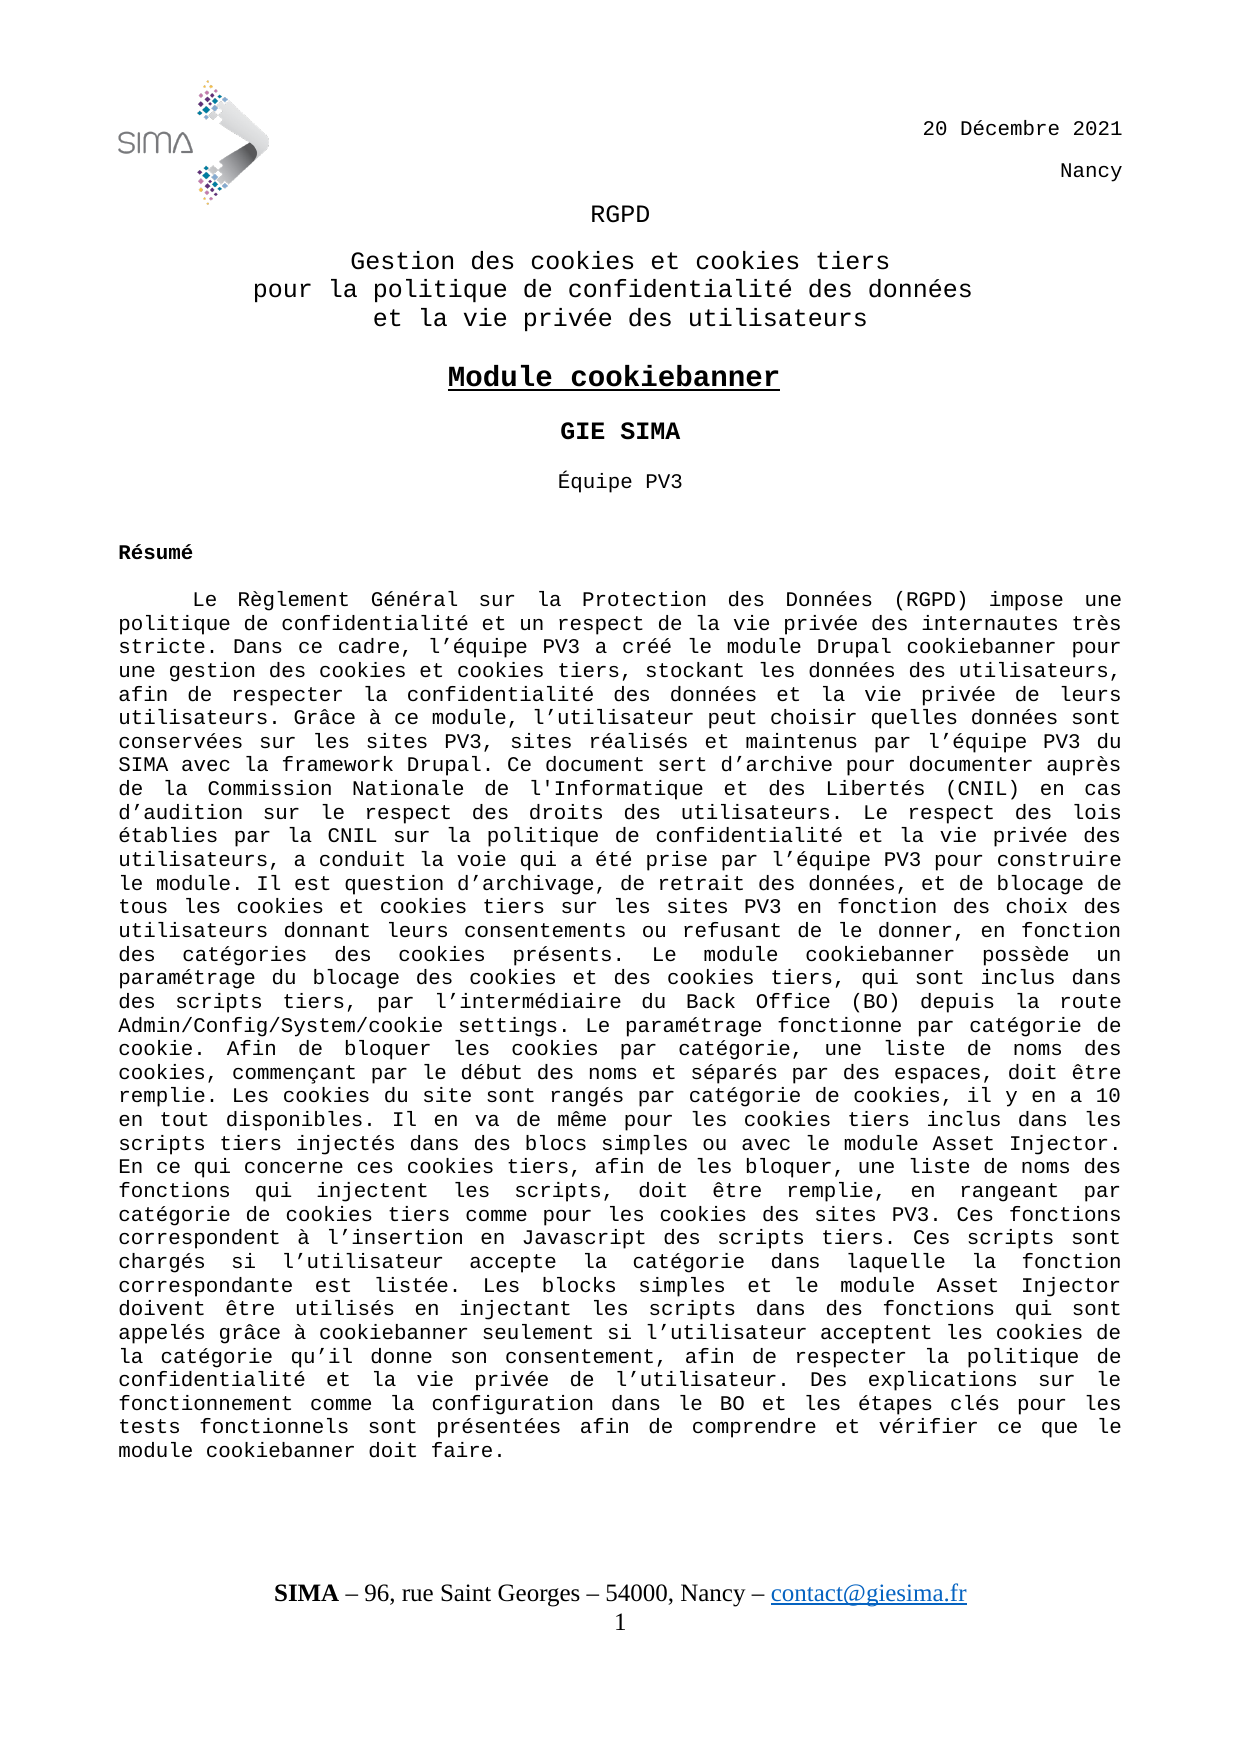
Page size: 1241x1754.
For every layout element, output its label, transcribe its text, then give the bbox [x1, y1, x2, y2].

text et la vie privée des utilisateurs [118, 305, 1122, 334]
text Équipe PV3 [118, 471, 1122, 494]
text Module cookiebanner [118, 362, 1122, 395]
text Gestion des cookies et cookies tiers [118, 249, 1122, 277]
text GIE SIMA [118, 419, 1122, 447]
text Nancy [269, 160, 1122, 183]
text Résumé [118, 542, 1122, 565]
text pour la politique de confidentialité des données [118, 277, 1122, 305]
text Le Règlement Général sur la Protection des Données (RGPD) impose une politique de confidentialité et un respect de la vie privée des internautes très stricte. Dans ce cadre, l’équipe PV3 a créé le module Drupal cookiebanner pour une gestion des cookies et cookies tiers, stockant les données des utilisateurs, afin de respecter la confidentialité des données et la vie privée de leurs utilisateurs. Grâce à ce module, l’utilisateur peut choisir quelles données sont conservées sur les sites PV3, sites réalisés et maintenus par l’équipe PV3 du SIMA avec la framework Drupal. Ce document sert d’archive pour documenter auprès de la Commission Nationale de l'Informatique et des Libertés (CNIL) en cas d’audition sur le respect des droits des utilisateurs. Le respect des lois établies par la CNIL sur la politique de confidentialité et la vie privée des utilisateurs, a conduit la voie qui a été prise par l’équipe PV3 pour construire le module. Il est question d’archivage, de retrait des données, et de blocage de tous les cookies et cookies tiers sur les sites PV3 en fonction des choix des utilisateurs donnant leurs consentements ou refusant de le donner, en fonction des catégories des cookies présents. Le module cookiebanner possède un paramétrage du blocage des cookies et des cookies tiers, qui sont inclus dans des scripts tiers, par l’intermédiaire du Back Office (BO) depuis la route Admin/Config/System/cookie settings. Le paramétrage fonctionne par catégorie de cookie. Afin de bloquer les cookies par catégorie, une liste de noms des cookies, commençant par le début des noms et séparés par des espaces, doit être remplie. Les cookies du site sont rangés par catégorie de cookies, il y en a 10 en tout disponibles. Il en va de même pour les cookies tiers inclus dans les scripts tiers injectés dans des blocs simples ou avec le module Asset Injector. En ce qui concerne ces cookies tiers, afin de les bloquer, une liste de noms des fonctions qui injectent les scripts, doit être remplie, en rangeant par catégorie de cookies tiers comme pour les cookies des sites PV3. Ces fonctions correspondent à l’insertion en Javascript des scripts tiers. Ces scripts sont chargés si l’utilisateur accepte la catégorie dans laquelle la fonction correspondante est listée. Les blocks simples et le module Asset Injector doivent être utilisés en injectant les scripts dans des fonctions qui sont appelés grâce à cookiebanner seulement si l’utilisateur acceptent les cookies de la catégorie qu’il donne son consentement, afin de respecter la politique de confidentialité et la vie privée de l’utilisateur. Des explications sur le fonctionnement comme la configuration dans le BO et les étapes clés pour les tests fonctionnels sont présentées afin de comprendre et vérifier ce que le module cookiebanner doit faire. [118, 589, 1122, 1464]
picture [118, 80, 269, 205]
text 20 Décembre 2021 [269, 118, 1122, 142]
text RGPD [118, 202, 1122, 230]
